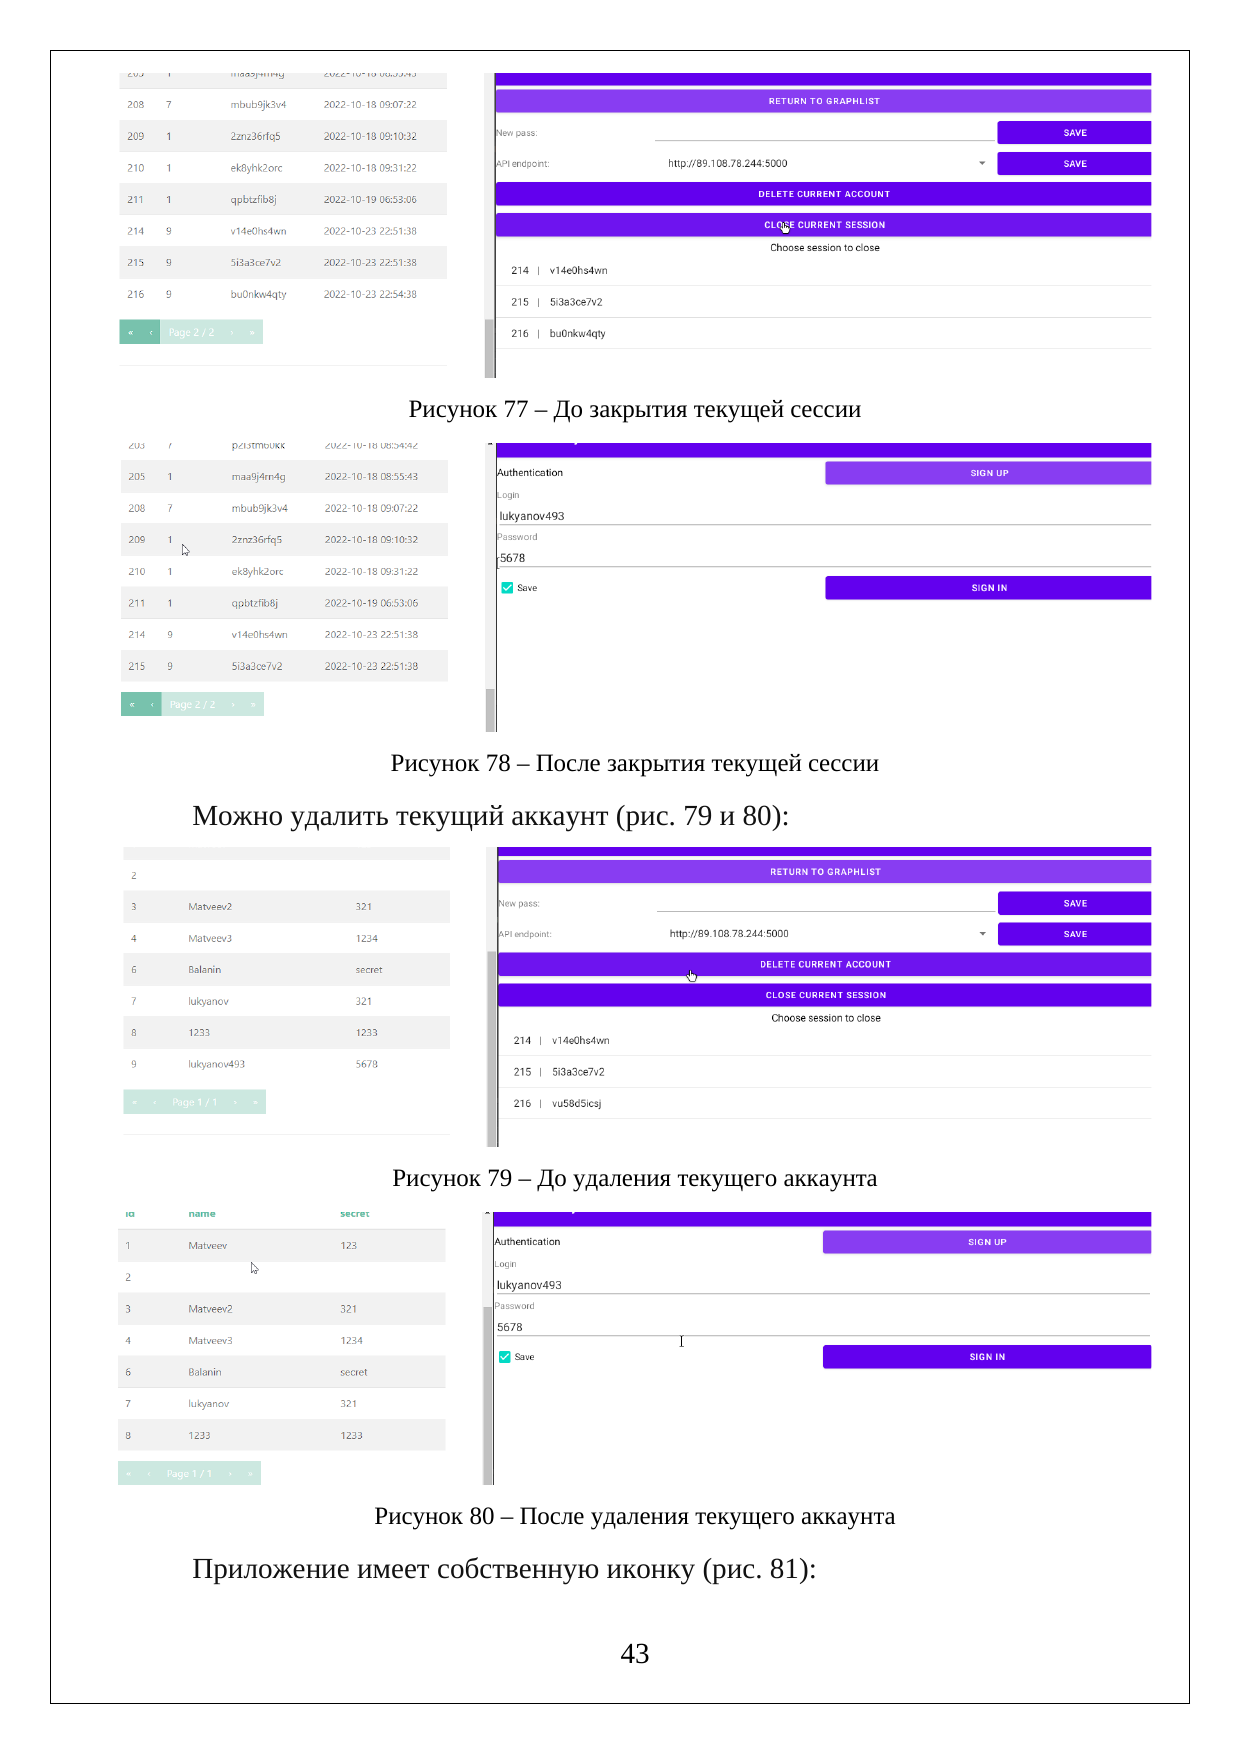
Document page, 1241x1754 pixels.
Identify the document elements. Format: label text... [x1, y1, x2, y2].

text Рисунок 79 – До удаления текущего аккаунта [118, 1163, 1152, 1192]
text Рисунок 78 – После закрытия текущей сессии [118, 748, 1152, 777]
text Рисунок 77 – До закрытия текущей сессии [118, 394, 1152, 423]
text Можно удалить текущий аккаунт (рис. 79 и 80): [118, 798, 1152, 831]
text Приложение имеет собственную иконку (рис. 81): [118, 1551, 1152, 1584]
text Рисунок 80 – После удаления текущего аккаунта [118, 1501, 1152, 1530]
